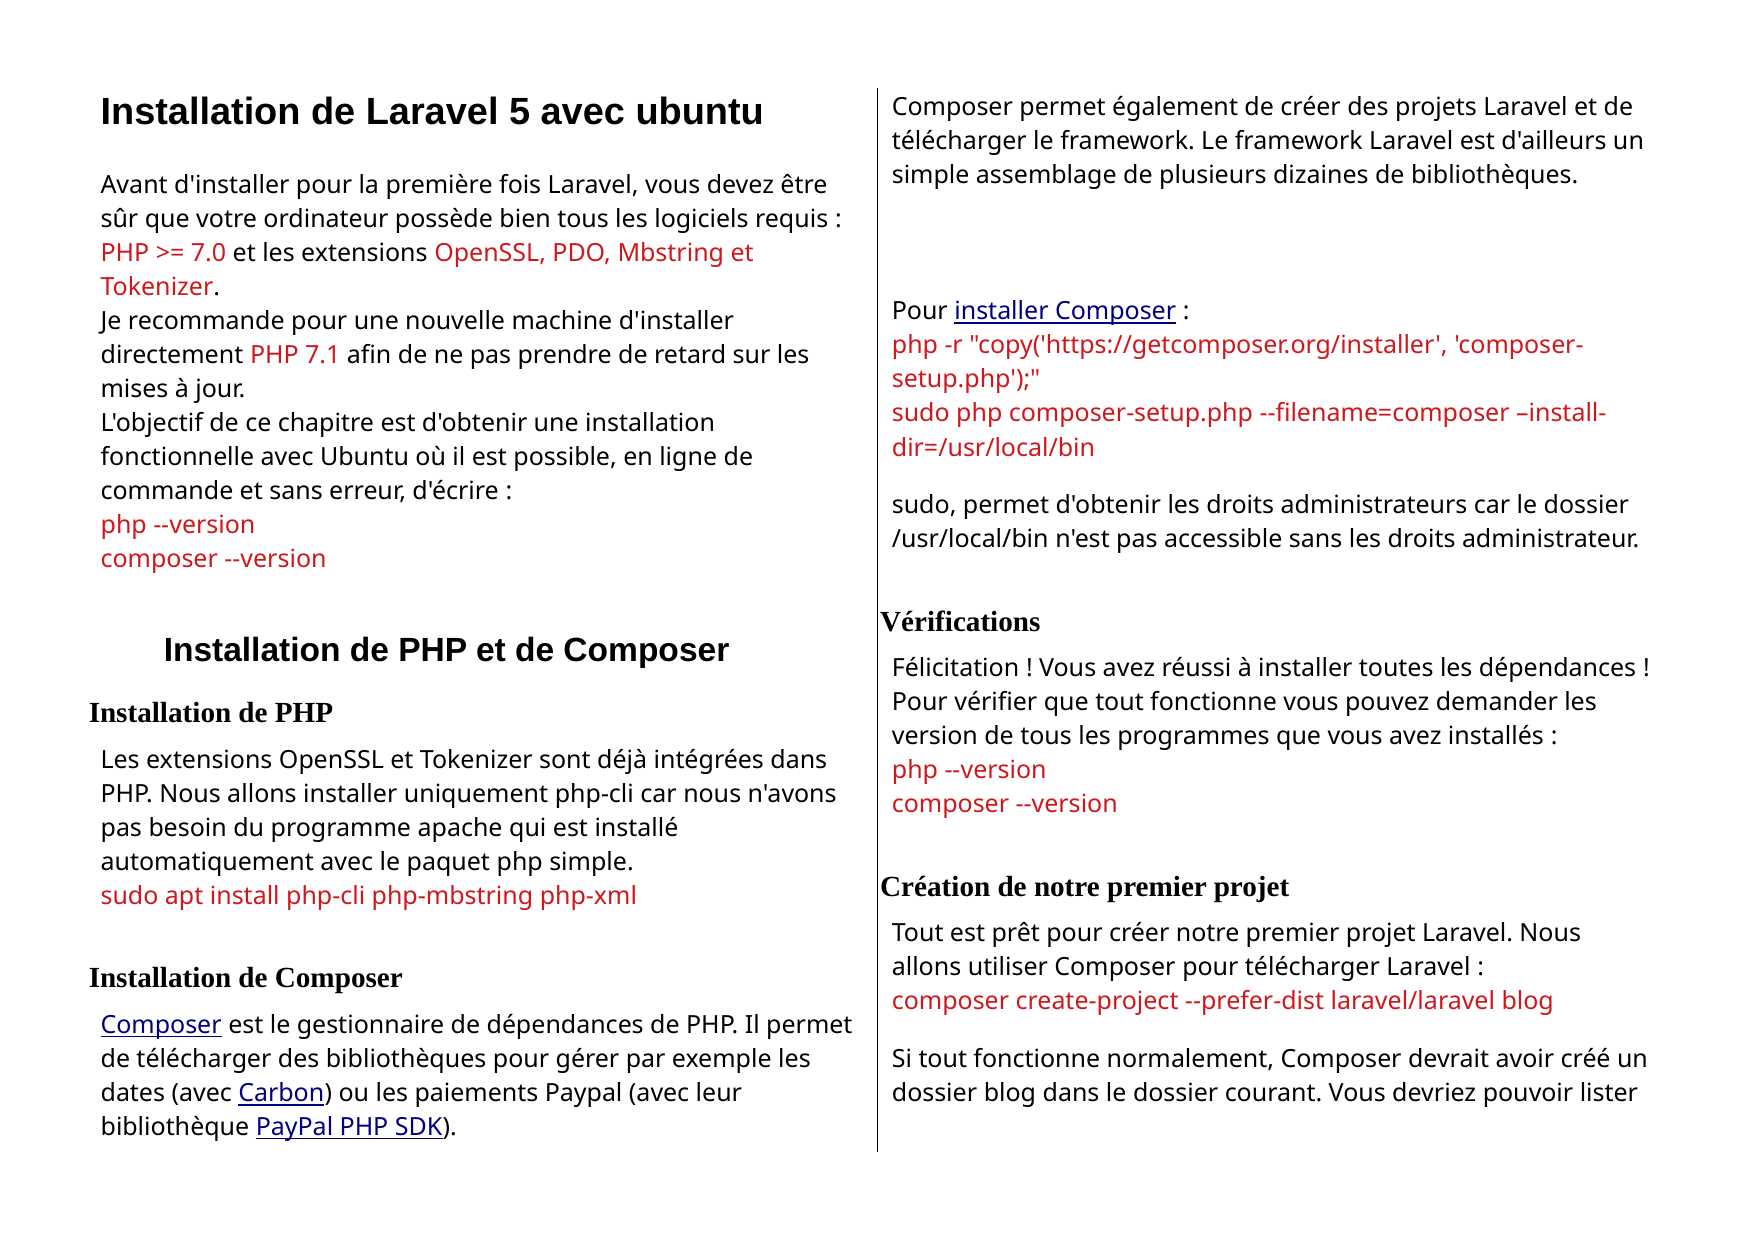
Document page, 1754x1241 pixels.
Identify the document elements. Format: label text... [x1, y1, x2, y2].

subtitle Création de notre premier projet [880, 869, 1665, 902]
text php --version [100, 507, 862, 541]
text php -r "copy('https://getcomposer.org/installer', 'composer-setup.php');" [892, 327, 1654, 395]
text L'objectif de ce chapitre est d'obtenir une installation fonctionnelle avec Ubuntu où il est possible, en ligne de commande et sans erreur, d'écrire : [100, 405, 862, 507]
text composer create-project --prefer-dist laravel/laravel blog [892, 983, 1654, 1017]
subtitle Installation de PHP et de Composer [163, 630, 874, 668]
text Composer est le gestionnaire de dépendances de PHP. Il permet de télécharger des bibliothèques pour gérer par exemple les dates (avec Carbon) ou les paiements Paypal (avec leur bibliothèque PayPal PHP SDK). [100, 1007, 862, 1143]
text sudo apt install php-cli php-mbstring php-xml [100, 878, 862, 912]
text sudo php composer-setup.php --filename=composer –install-dir=/usr/local/bin [892, 395, 1654, 463]
text php --version [892, 752, 1654, 786]
text Félicitation ! Vous avez réussi à installer toutes les dépendances ! Pour vérifier que tout fonctionne vous pouvez demander les version de tous les programmes que vous avez installés : [892, 650, 1654, 752]
subtitle Installation de Laravel 5 avec ubuntu [100, 88, 862, 132]
subtitle Vérifications [880, 604, 1665, 637]
text Avant d'installer pour la première fois Laravel, vous devez être sûr que votre ordinateur possède bien tous les logiciels requis : PHP >= 7.0 et les extensions OpenSSL, PDO, Mbstring et Tokenizer. [100, 166, 862, 302]
text Si tout fonctionne normalement, Composer devrait avoir créé un dossier blog dans le dossier courant. Vous devriez pouvoir lister [892, 1041, 1654, 1109]
text composer --version [892, 786, 1654, 820]
text Pour installer Composer : [892, 293, 1654, 327]
text sudo, permet d'obtenir les droits administrateurs car le dossier /usr/local/bin n'est pas accessible sans les droits administrateur. [892, 487, 1654, 555]
text Tout est prêt pour créer notre premier projet Laravel. Nous allons utiliser Composer pour télécharger Laravel : [892, 915, 1654, 983]
subtitle Installation de Composer [88, 961, 874, 994]
text Je recommande pour une nouvelle machine d'installer directement PHP 7.1 afin de ne pas prendre de retard sur les mises à jour. [100, 302, 862, 405]
text Composer permet également de créer des projets Laravel et de télécharger le framework. Le framework Laravel est d'ailleurs un simple assemblage de plusieurs dizaines de bibliothèques. [892, 88, 1654, 191]
text Les extensions OpenSSL et Tokenizer sont déjà intégrées dans PHP. Nous allons installer uniquement php-cli car nous n'avons pas besoin du programme apache qui est installé automatiquement avec le paquet php simple. [100, 742, 862, 878]
text composer --version [100, 541, 862, 575]
subtitle Installation de PHP [88, 696, 874, 729]
